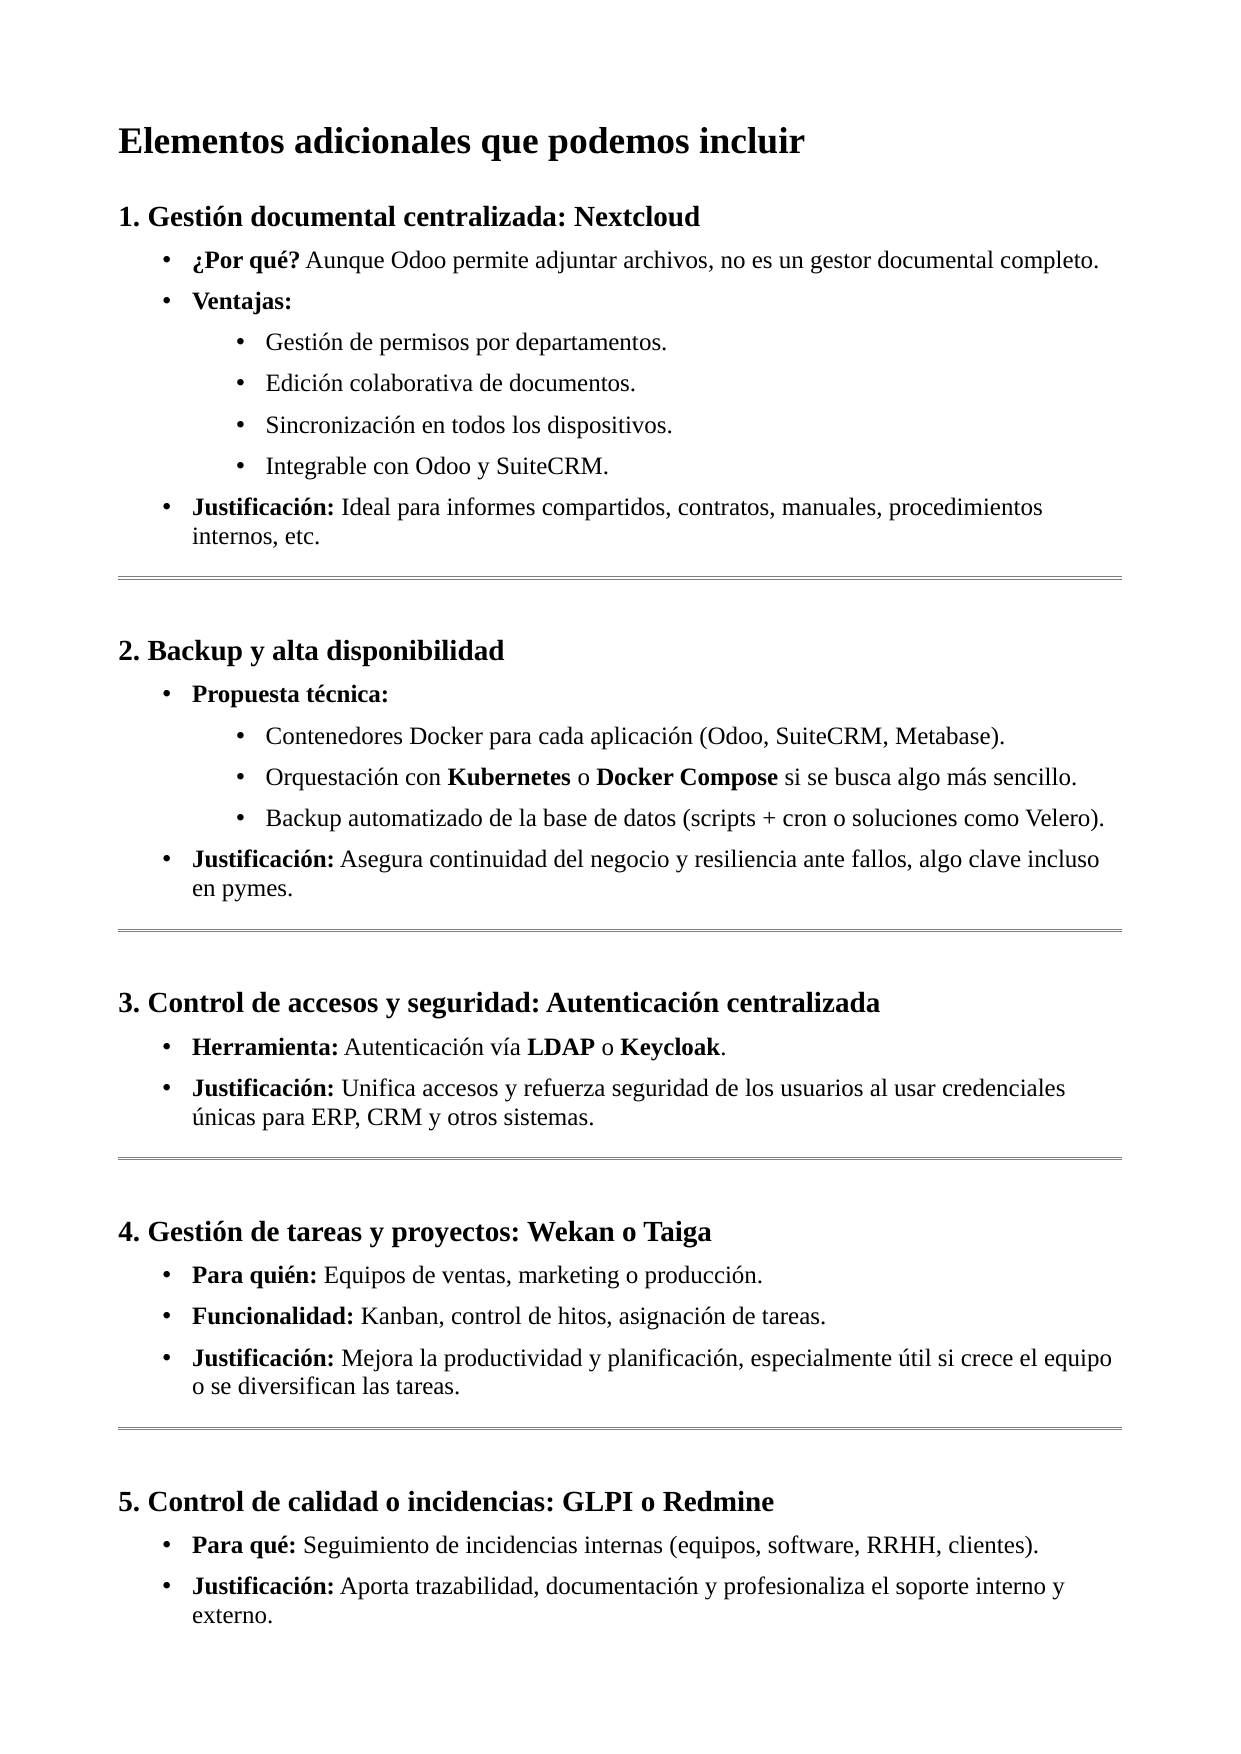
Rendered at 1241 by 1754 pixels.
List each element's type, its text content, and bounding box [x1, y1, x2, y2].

subtitle 1. Gestión documental centralizada: Nextcloud [118, 199, 1122, 232]
subtitle Elementos adicionales que podemos incluir [118, 118, 1122, 161]
list Sincronización en todos los dispositivos. [236, 410, 1122, 438]
list Para qué: Seguimiento de incidencias internas (equipos, software, RRHH, clientes). [162, 1530, 1122, 1558]
list Justificación: Mejora la productividad y planificación, especialmente útil si crece el equipo o se diversifican las tareas. [162, 1343, 1122, 1400]
list Funcionalidad: Kanban, control de hitos, asignación de tareas. [162, 1301, 1122, 1330]
list Ventajas: [162, 286, 1122, 315]
list Propuesta técnica: [162, 679, 1122, 708]
list Edición colaborativa de documentos. [236, 368, 1122, 397]
list Justificación: Aporta trazabilidad, documentación y profesionaliza el soporte interno y externo. [162, 1571, 1122, 1628]
list ¿Por qué? Aunque Odoo permite adjuntar archivos, no es un gestor documental completo. [162, 245, 1122, 273]
list Gestión de permisos por departamentos. [236, 327, 1122, 356]
list Backup automatizado de la base de datos (scripts + cron o soluciones como Velero). [236, 803, 1122, 832]
list Justificación: Ideal para informes compartidos, contratos, manuales, procedimientos internos, etc. [162, 492, 1122, 550]
list Contenedores Docker para cada aplicación (Odoo, SuiteCRM, Metabase). [236, 721, 1122, 749]
list Orquestación con Kubernetes o Docker Compose si se busca algo más sencillo. [236, 762, 1122, 791]
subtitle 5. Control de calidad o incidencias: GLPI o Redmine [118, 1484, 1122, 1517]
subtitle 3. Control de accesos y seguridad: Autenticación centralizada [118, 986, 1122, 1019]
list Integrable con Odoo y SuiteCRM. [236, 451, 1122, 480]
list Herramienta: Autenticación vía LDAP o Keycloak. [162, 1032, 1122, 1060]
subtitle 4. Gestión de tareas y proyectos: Wekan o Taiga [118, 1214, 1122, 1248]
list Justificación: Unifica accesos y refuerza seguridad de los usuarios al usar credenciales únicas para ERP, CRM y otros sistemas. [162, 1073, 1122, 1130]
list Para quién: Equipos de ventas, marketing o producción. [162, 1260, 1122, 1289]
list Justificación: Asegura continuidad del negocio y resiliencia ante fallos, algo clave incluso en pymes. [162, 844, 1122, 902]
subtitle 2. Backup y alta disponibilidad [118, 633, 1122, 667]
